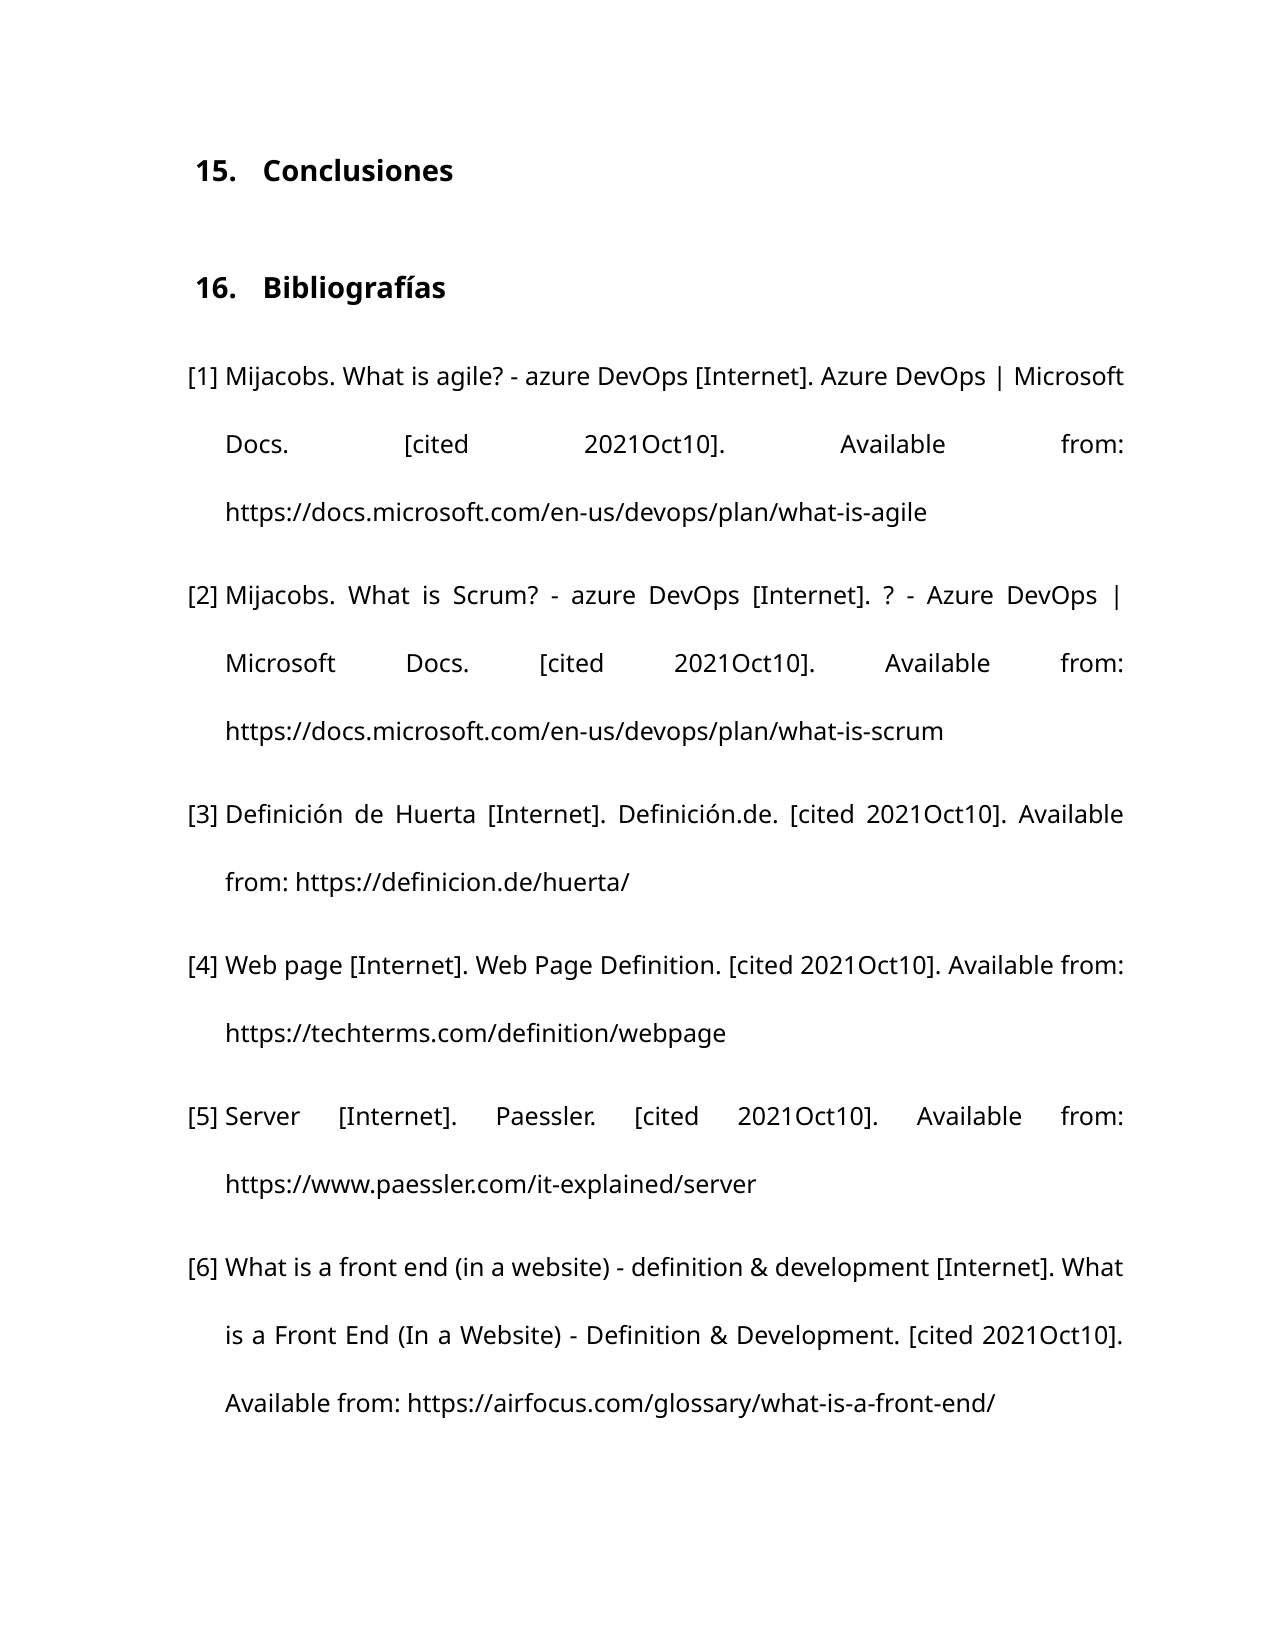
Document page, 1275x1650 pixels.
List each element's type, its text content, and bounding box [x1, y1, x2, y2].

list Web page [Internet]. Web Page Definition. [cited 2021Oct10]. Available from: https://techterms.com/definition/webpage [187, 947, 1125, 1050]
list What is a front end (in a website) - definition & development [Internet]. What is a Front End (In a Website) - Definition & Development. [cited 2021Oct10]. Available from: https://airfocus.com/glossary/what-is-a-front-end/ [187, 1249, 1125, 1419]
list Server [Internet]. Paessler. [cited 2021Oct10]. Available from: https://www.paessler.com/it-explained/server [187, 1098, 1125, 1201]
subtitle Conclusiones [150, 150, 1125, 190]
list Mijacobs. What is Scrum? - azure DevOps [Internet]. ? - Azure DevOps | Microsoft Docs. [cited 2021Oct10]. Available from: https://docs.microsoft.com/en-us/devops/plan/what-is-scrum [187, 578, 1125, 748]
list Definición de Huerta [Internet]. Definición.de. [cited 2021Oct10]. Available from: https://definicion.de/huerta/ [187, 797, 1125, 899]
list Mijacobs. What is agile? - azure DevOps [Internet]. Azure DevOps | Microsoft Docs. [cited 2021Oct10]. Available from: https://docs.microsoft.com/en-us/devops/plan/what-is-agile [187, 359, 1125, 529]
subtitle Bibliografías [150, 267, 1125, 307]
